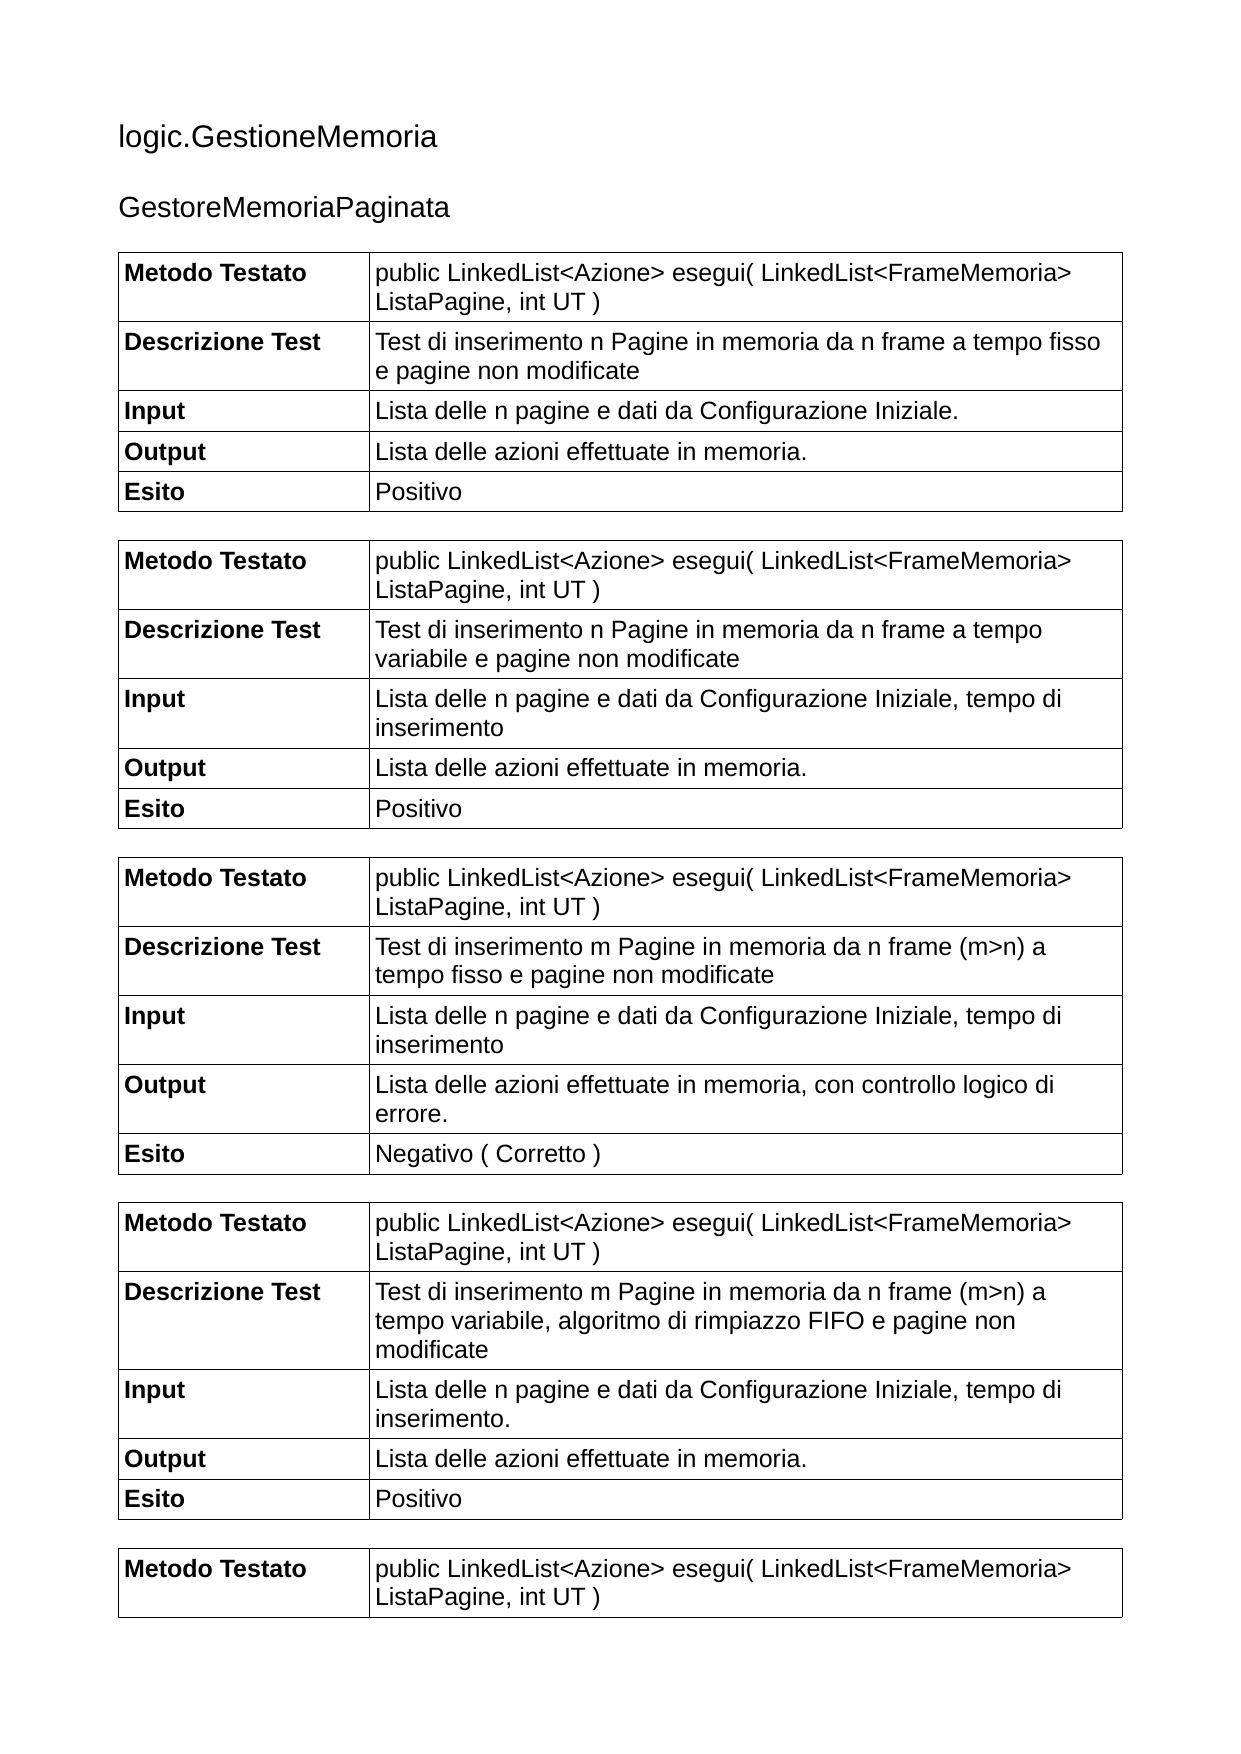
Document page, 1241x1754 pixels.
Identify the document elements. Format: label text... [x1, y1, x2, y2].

table_header public LinkedList<Azione> esegui( LinkedList<FrameMemoria> ListaPagine, int UT ) [370, 253, 1122, 321]
table_cell Lista delle n pagine e dati da Configurazione Iniziale. [370, 391, 1122, 431]
table_cell Output [119, 432, 369, 471]
table_cell Lista delle n pagine e dati da Configurazione Iniziale, tempo di inserimento [370, 996, 1122, 1064]
table_cell Test di inserimento m Pagine in memoria da n frame (m>n) a tempo fisso e pagine non modificate [370, 927, 1122, 995]
table_cell Lista delle n pagine e dati da Configurazione Iniziale, tempo di inserimento [370, 679, 1122, 747]
table_cell Positivo [370, 472, 1122, 511]
table_cell Test di inserimento n Pagine in memoria da n frame a tempo variabile e pagine non modificate [370, 610, 1122, 678]
table_header Metodo Testato [119, 541, 369, 609]
table_cell Lista delle azioni effettuate in memoria, con controllo logico di errore. [370, 1065, 1122, 1133]
table_cell Positivo [370, 789, 1122, 828]
table_header public LinkedList<Azione> esegui( LinkedList<FrameMemoria> ListaPagine, int UT ) [370, 858, 1122, 926]
table_header Metodo Testato [119, 858, 369, 926]
table_cell Input [119, 996, 369, 1064]
table_cell Input [119, 1370, 369, 1438]
table_cell Lista delle azioni effettuate in memoria. [370, 749, 1122, 788]
table_header public LinkedList<Azione> esegui( LinkedList<FrameMemoria> ListaPagine, int UT ) [370, 1549, 1122, 1617]
table_header Metodo Testato [119, 1203, 369, 1271]
table_cell Esito [119, 789, 369, 828]
table_cell Descrizione Test [119, 610, 369, 678]
table_cell Output [119, 749, 369, 788]
table_cell Input [119, 391, 369, 431]
table_cell Esito [119, 1134, 369, 1173]
table_cell Lista delle azioni effettuate in memoria. [370, 432, 1122, 471]
table_cell Positivo [370, 1480, 1122, 1519]
table_cell Lista delle n pagine e dati da Configurazione Iniziale, tempo di inserimento. [370, 1370, 1122, 1438]
table_cell Descrizione Test [119, 1272, 369, 1369]
table_cell Test di inserimento n Pagine in memoria da n frame a tempo fisso e pagine non modificate [370, 322, 1122, 390]
text logic.GestioneMemoria [118, 118, 1122, 154]
table_cell Output [119, 1065, 369, 1133]
table_cell Test di inserimento m Pagine in memoria da n frame (m>n) a tempo variabile, algoritmo di rimpiazzo FIFO e pagine non modificate [370, 1272, 1122, 1369]
table_header Metodo Testato [119, 1549, 369, 1617]
table_header Metodo Testato [119, 253, 369, 321]
table_cell Descrizione Test [119, 927, 369, 995]
table_cell Output [119, 1439, 369, 1478]
table_cell Esito [119, 472, 369, 511]
table_header public LinkedList<Azione> esegui( LinkedList<FrameMemoria> ListaPagine, int UT ) [370, 1203, 1122, 1271]
table_cell Esito [119, 1480, 369, 1519]
table_cell Negativo ( Corretto ) [370, 1134, 1122, 1173]
table_cell Descrizione Test [119, 322, 369, 390]
table_cell Lista delle azioni effettuate in memoria. [370, 1439, 1122, 1478]
table_header public LinkedList<Azione> esegui( LinkedList<FrameMemoria> ListaPagine, int UT ) [370, 541, 1122, 609]
table_cell Input [119, 679, 369, 747]
text GestoreMemoriaPaginata [118, 190, 1122, 223]
